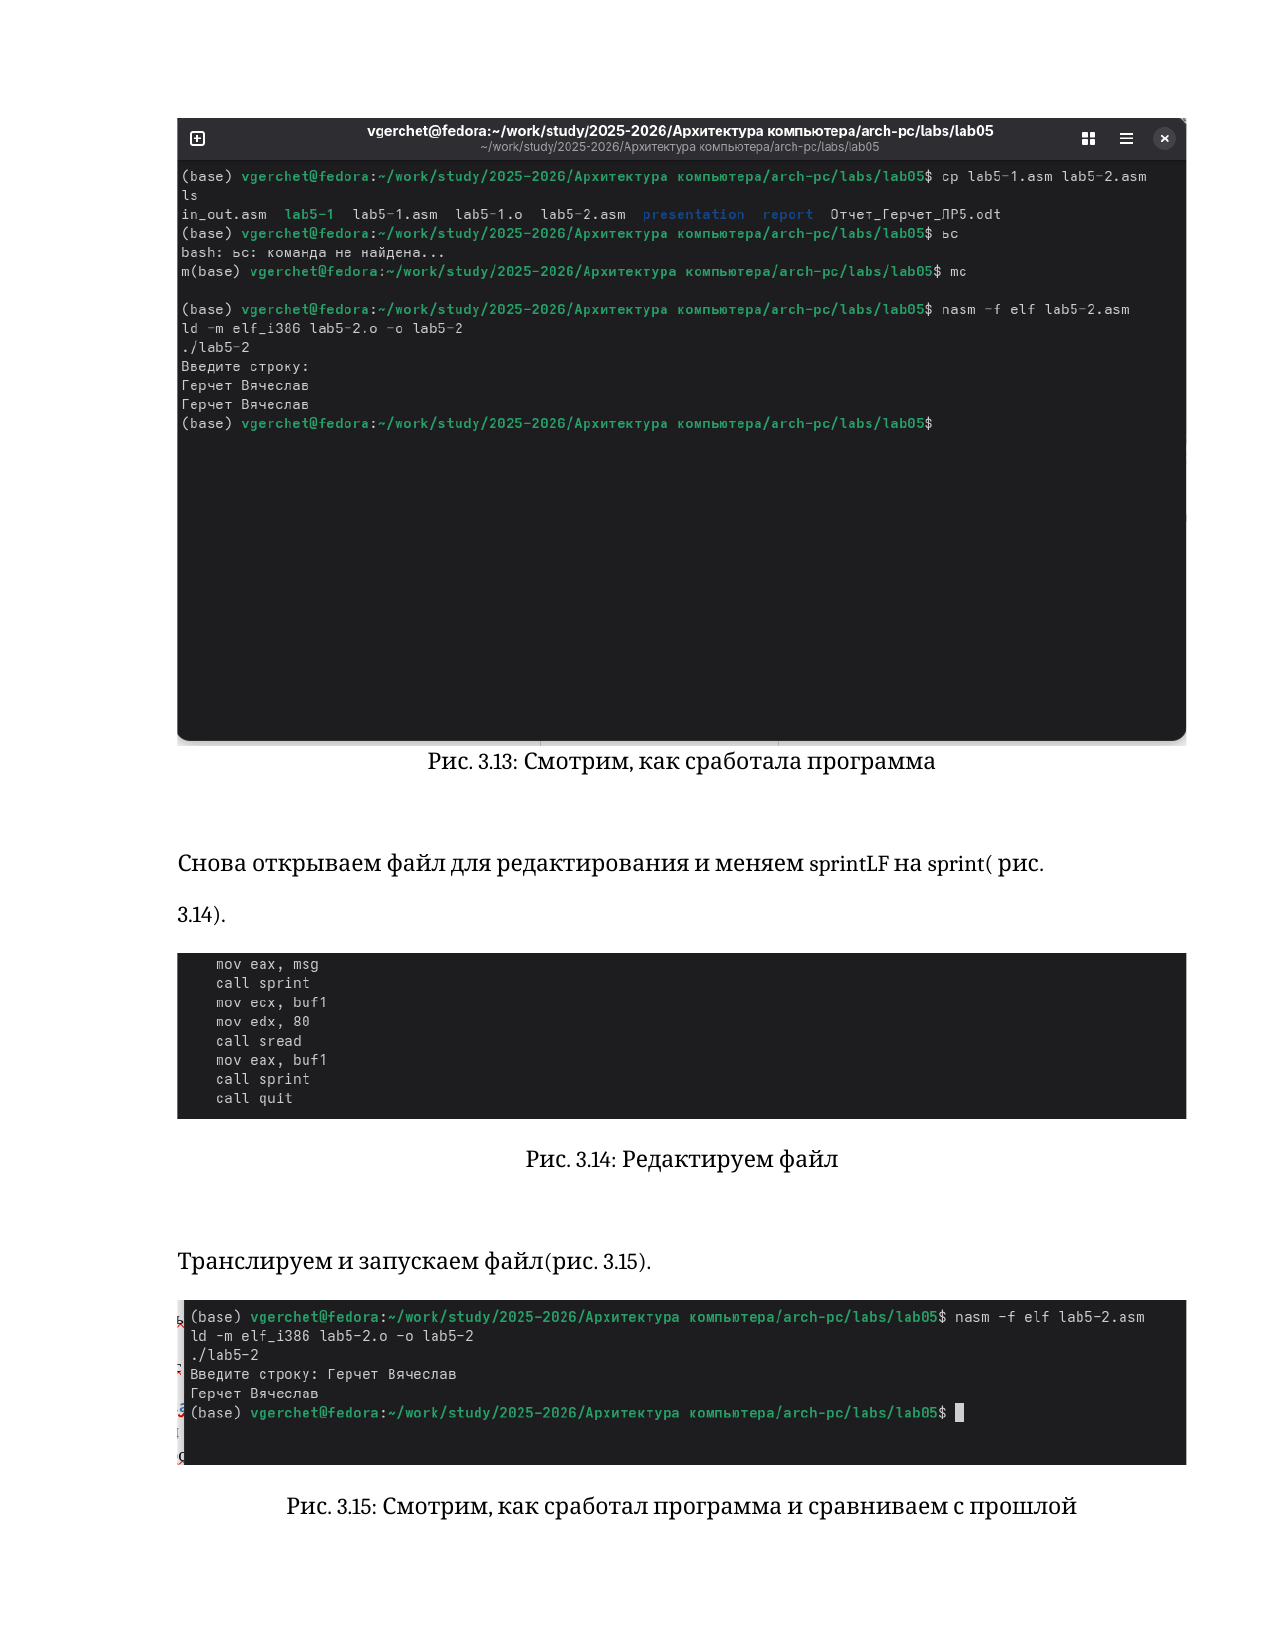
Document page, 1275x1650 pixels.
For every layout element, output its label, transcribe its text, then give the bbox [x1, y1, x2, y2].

text 3.14). [177, 902, 1186, 928]
picture [177, 953, 1187, 1119]
picture [177, 1300, 1187, 1465]
text Рис. 3.14: Редактируем файл [177, 1119, 1186, 1173]
picture [177, 118, 1187, 746]
text Рис. 3.15: Смотрим, как сработал программа и сравниваем с прошлой [177, 1465, 1186, 1520]
text Транслируем и запускаем файл(рис. 3.15). [177, 1249, 1186, 1275]
text Рис. 3.13: Смотрим, как сработала программа [177, 746, 1186, 775]
text Снова открываем файл для редактирования и меняем sprintLF на sprint( рис. [177, 851, 1186, 877]
